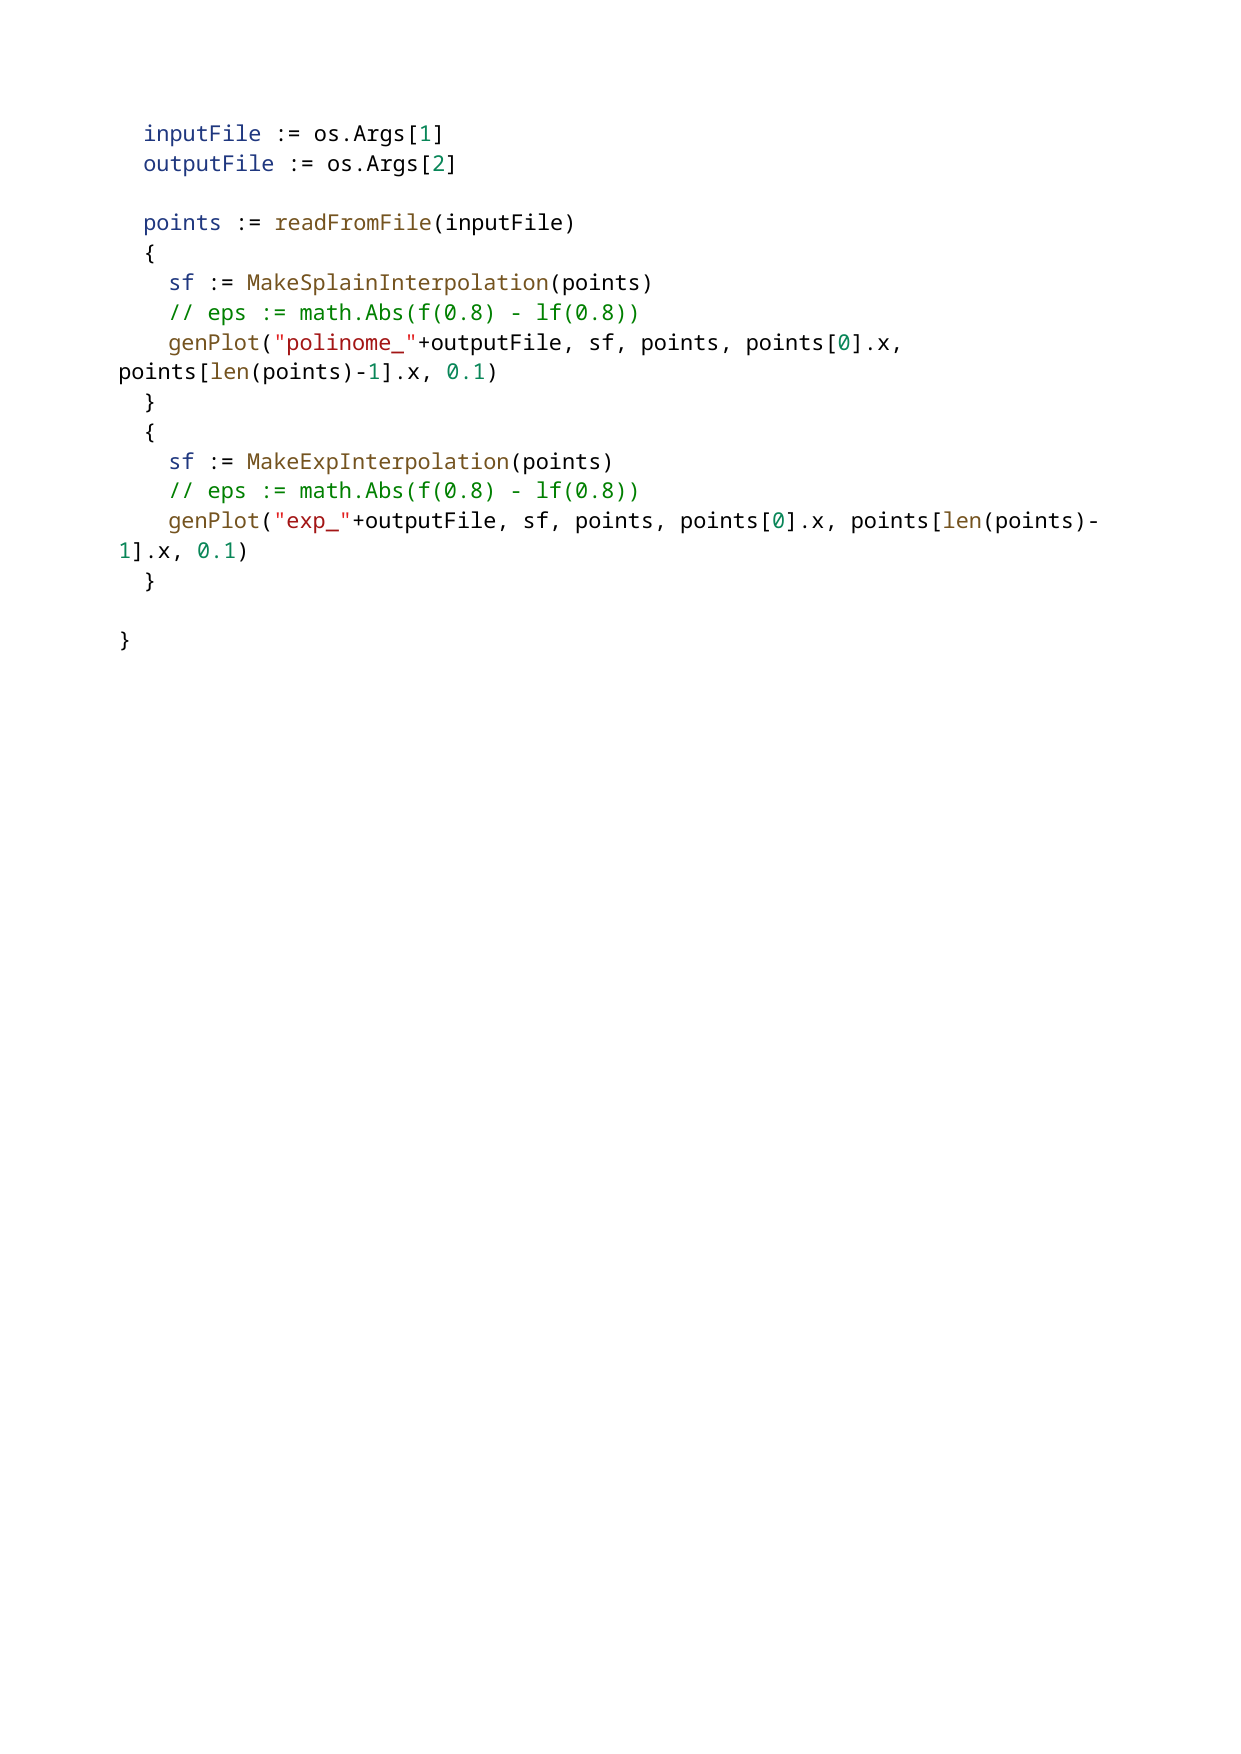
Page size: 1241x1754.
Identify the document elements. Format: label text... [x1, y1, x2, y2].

text sf := MakeExpInterpolation(points) [118, 446, 1122, 476]
text } [118, 386, 1122, 416]
text inputFile := os.Args[1] [118, 118, 1122, 148]
text // eps := math.Abs(f(0.8) - lf(0.8)) [118, 476, 1122, 505]
text genPlot("polinome_"+outputFile, sf, points, points[0].x, points[len(points)-1].x, 0.1) [118, 327, 1122, 386]
text sf := MakeSplainInterpolation(points) [118, 267, 1122, 297]
text { [118, 237, 1122, 267]
text } [118, 565, 1122, 595]
text points := readFromFile(inputFile) [118, 207, 1122, 237]
text // eps := math.Abs(f(0.8) - lf(0.8)) [118, 297, 1122, 327]
text { [118, 416, 1122, 446]
text genPlot("exp_"+outputFile, sf, points, points[0].x, points[len(points)-1].x, 0.1) [118, 505, 1122, 565]
text } [118, 624, 1122, 654]
text outputFile := os.Args[2] [118, 148, 1122, 178]
